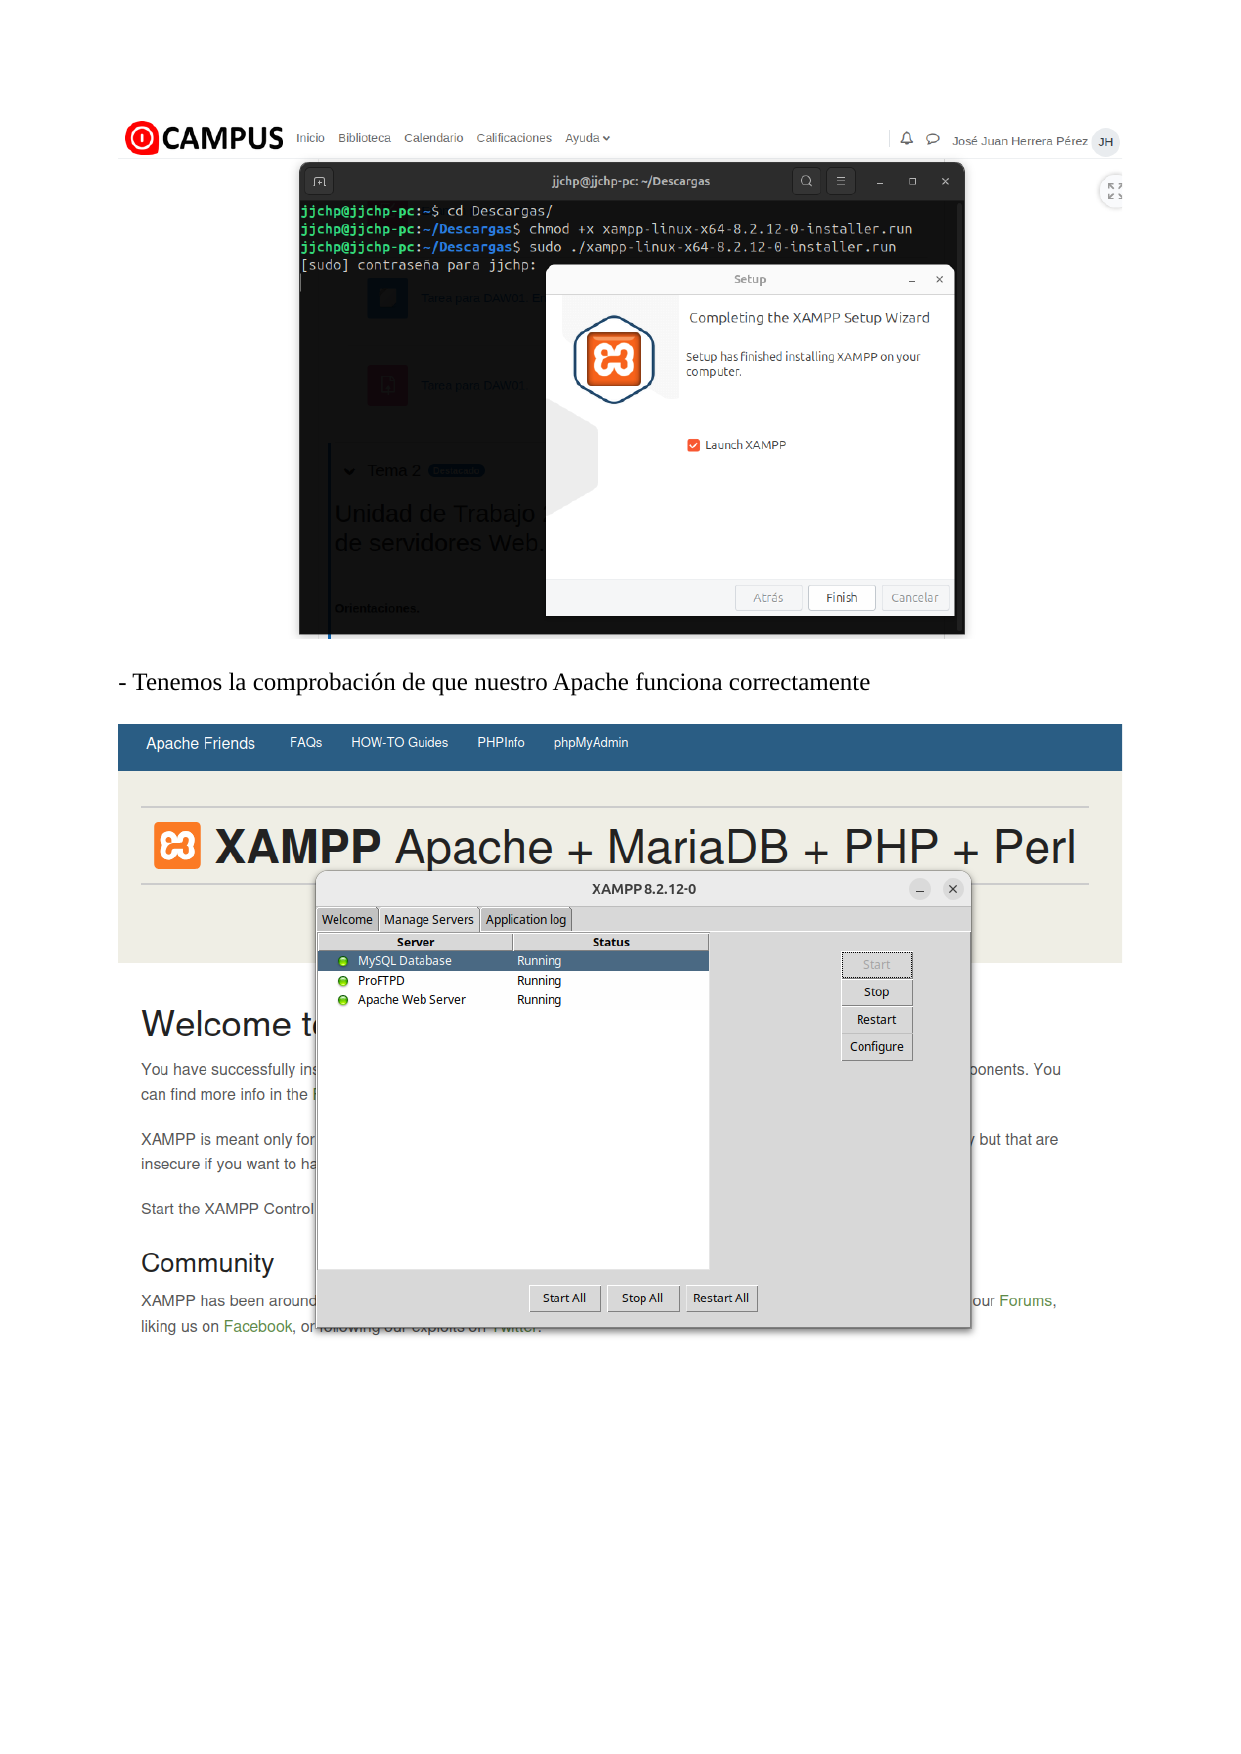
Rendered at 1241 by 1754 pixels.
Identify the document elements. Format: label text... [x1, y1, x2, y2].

picture [118, 724, 1123, 1343]
text - Tenemos la comprobación de que nuestro Apache funciona correctamente [118, 639, 1122, 696]
picture [118, 118, 1123, 639]
